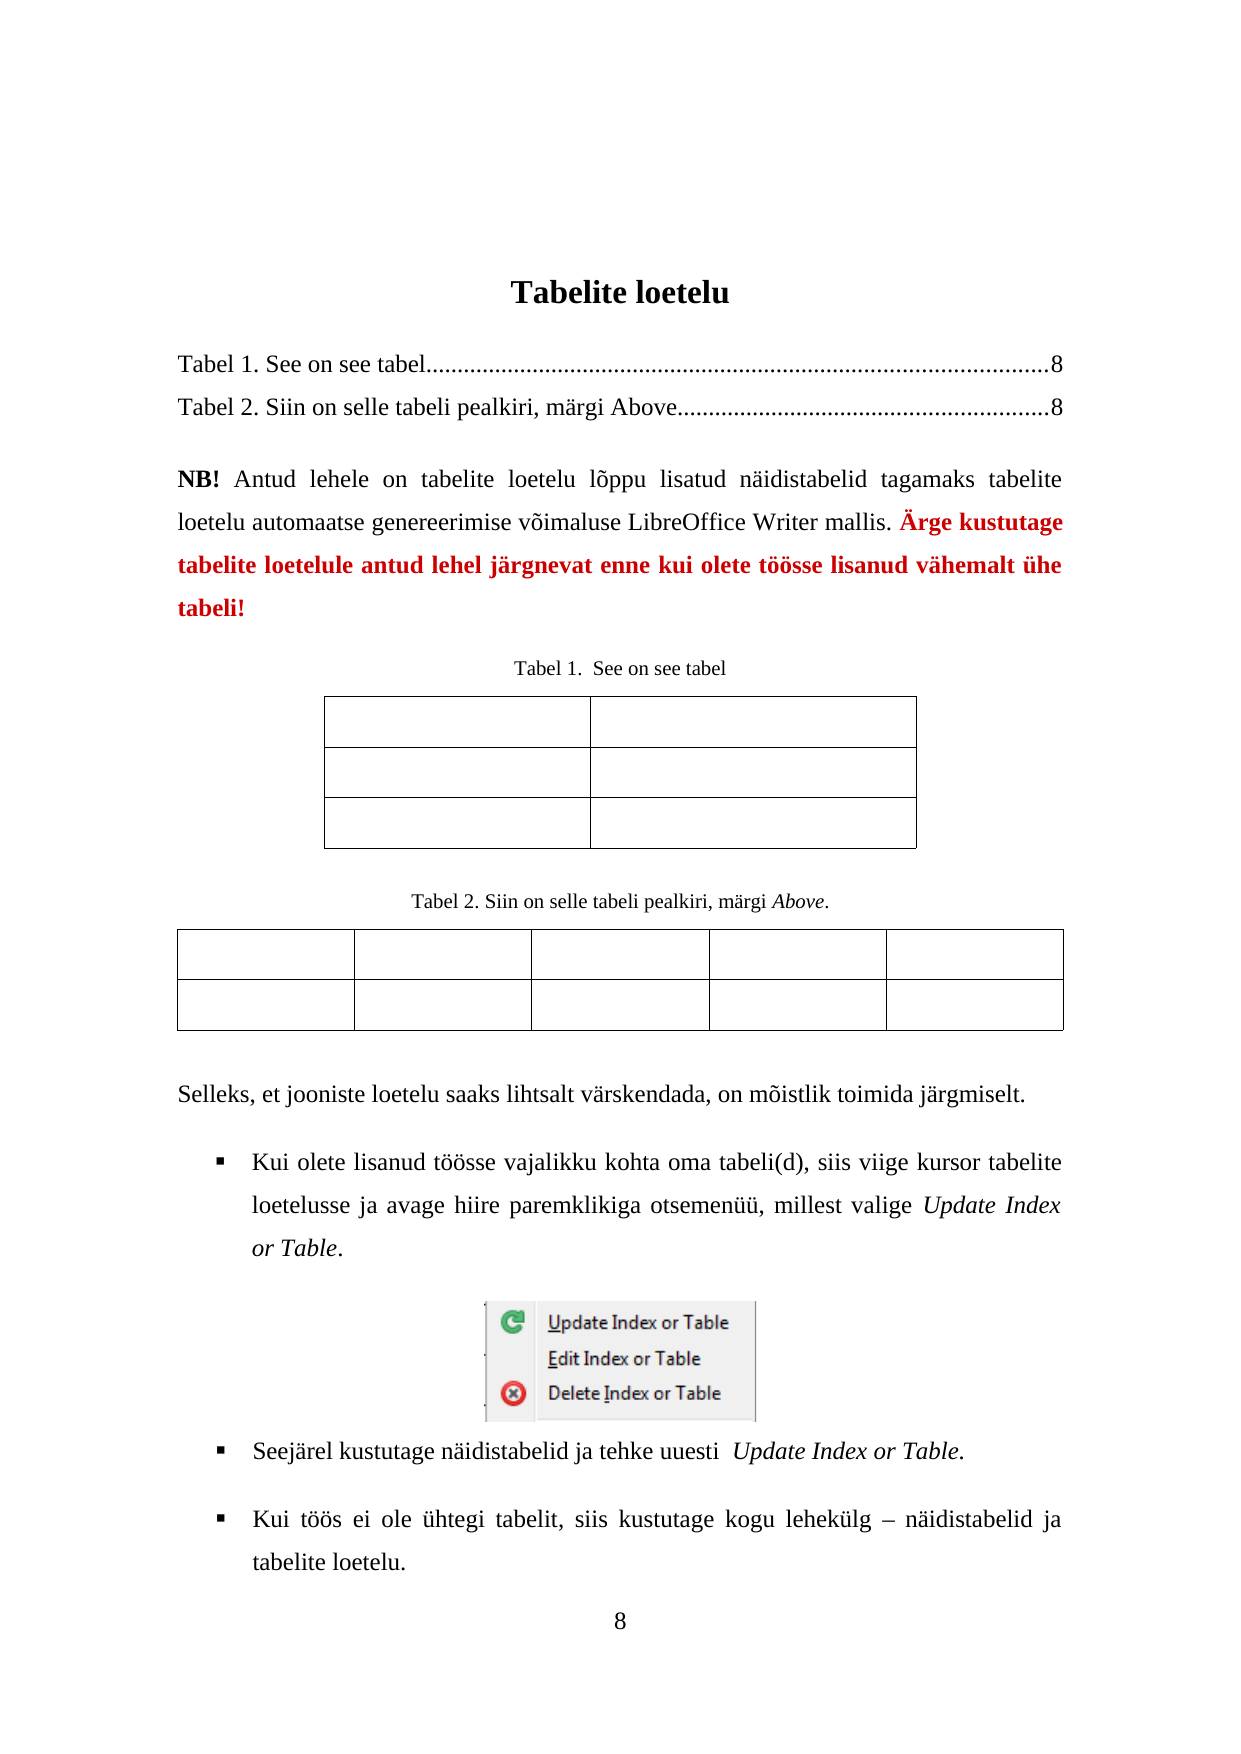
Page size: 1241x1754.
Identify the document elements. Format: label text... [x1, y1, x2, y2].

table_header [325, 697, 590, 747]
table_header [355, 930, 531, 979]
table_cell [887, 980, 1063, 1030]
table_cell [178, 980, 354, 1030]
subtitle Tabelite loetelu [177, 273, 1063, 311]
list Kui olete lisanud töösse vajalikku kohta oma tabeli(d), siis viige kursor tabelite loetelusse ja avage hiire paremklikiga otsemenüü, millest valige Update Index or Table. [214, 1147, 1063, 1262]
table_cell [710, 980, 886, 1030]
table_cell [325, 798, 590, 847]
text Tabel 1. See on see tabel [177, 656, 1063, 680]
table_header [178, 930, 354, 979]
table_cell [325, 748, 590, 797]
picture [484, 1301, 757, 1422]
text Tabel 1. See on see tabel 8 [177, 349, 1063, 378]
list Seejärel kustutage näidistabelid ja tehke uuesti Update Index or Table. [215, 1301, 1063, 1465]
text Selleks, et jooniste loetelu saaks lihtsalt värskendada, on mõistlik toimida järgmiselt. [177, 1079, 1063, 1108]
table_cell [591, 798, 916, 847]
text Tabel 2. Siin on selle tabeli pealkiri, märgi Above. [177, 889, 1063, 913]
table_header [710, 930, 886, 979]
table_header [591, 697, 916, 747]
table_header [532, 930, 709, 979]
text NB! Antud lehele on tabelite loetelu lõppu lisatud näidistabelid tagamaks tabelite loetelu automaatse genereerimise võimaluse LibreOffice Writer mallis. Ärge kustutage tabelite loetelule antud lehel järgnevat enne kui olete töösse lisanud vähemalt ühe tabeli! [177, 464, 1063, 622]
text Tabel 2. Siin on selle tabeli pealkiri, märgi Above. 8 [177, 392, 1063, 421]
table_cell [355, 980, 531, 1030]
list Kui töös ei ole ühtegi tabelit, siis kustutage kogu lehekülg – näidistabelid ja tabelite loetelu. [215, 1504, 1063, 1576]
table_cell [591, 748, 916, 797]
table_cell [532, 980, 709, 1030]
table_header [887, 930, 1063, 979]
